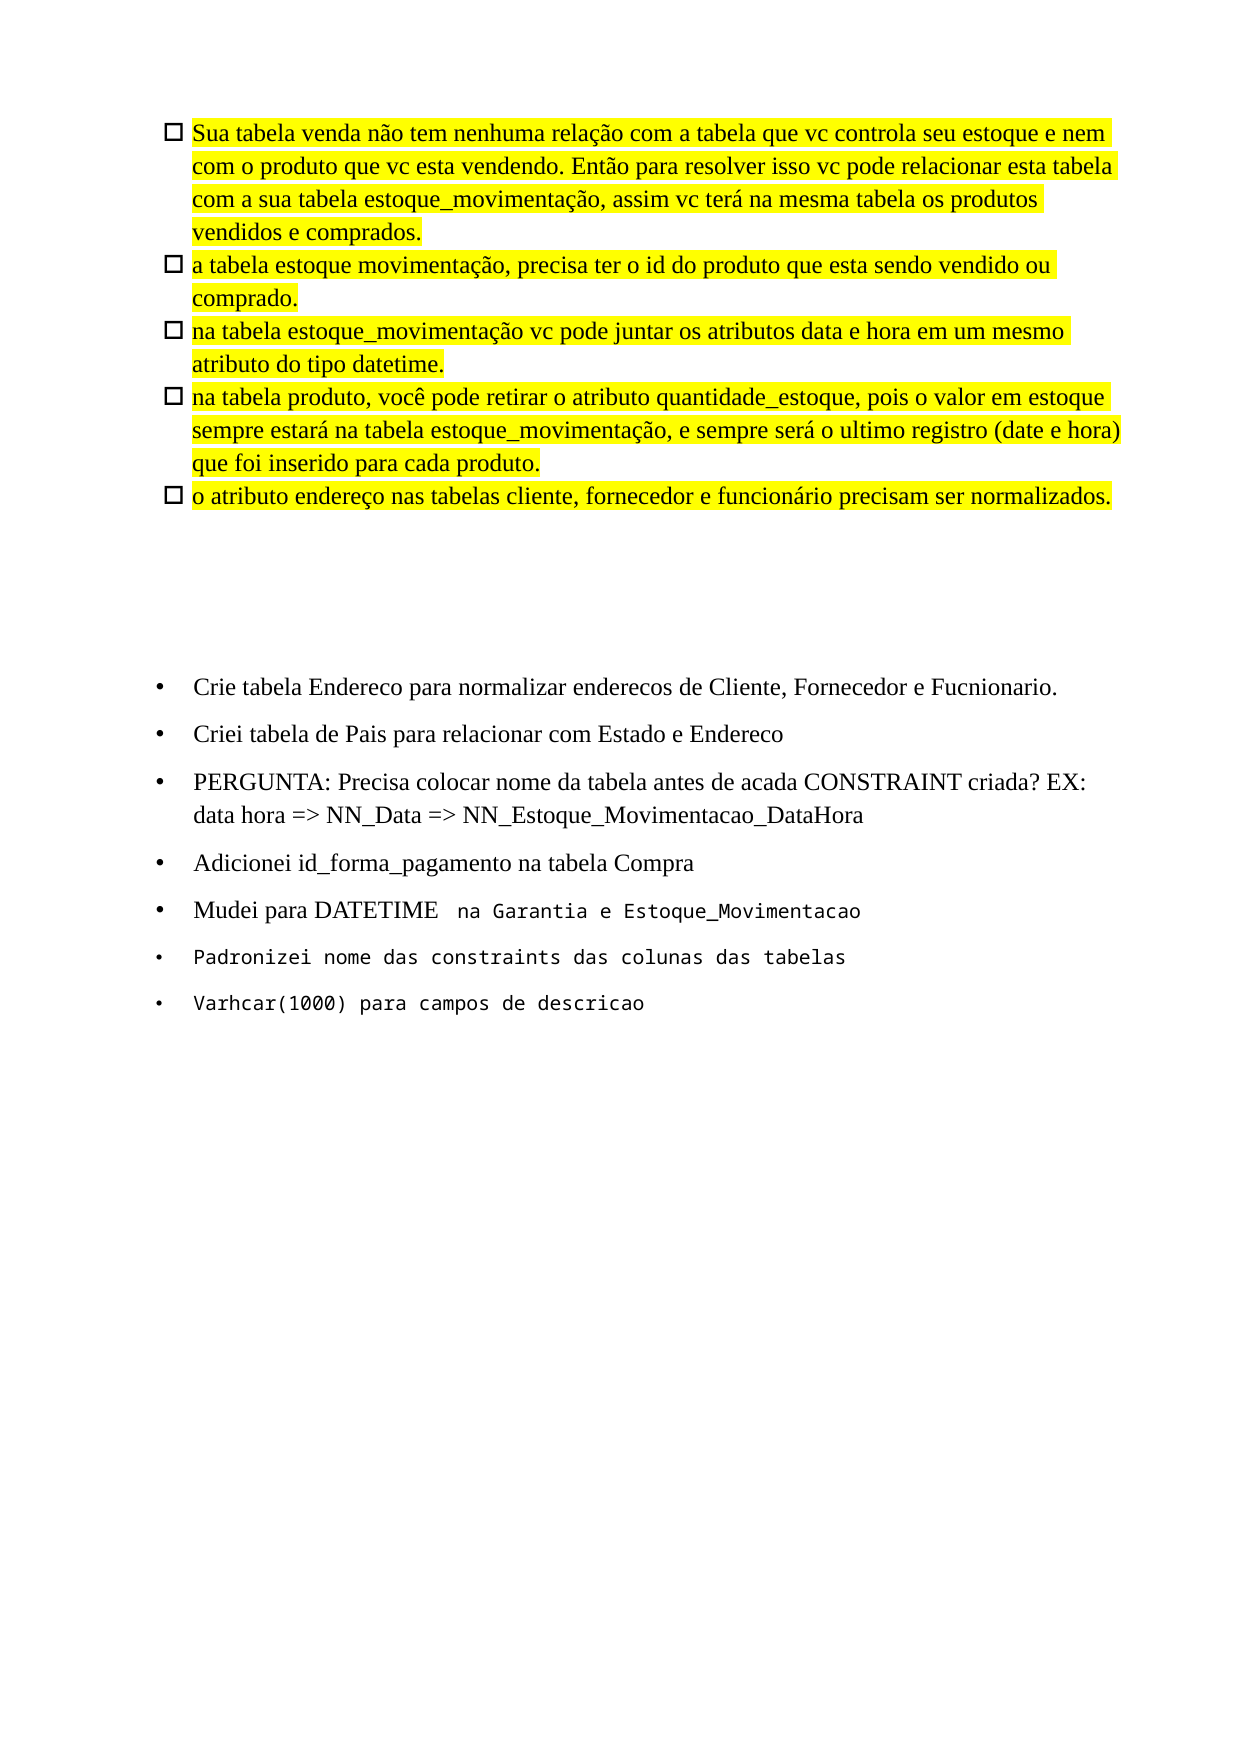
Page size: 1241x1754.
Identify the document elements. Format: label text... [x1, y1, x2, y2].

list Sua tabela venda não tem nenhuma relação com a tabela que vc controla seu estoque e nem com o produto que vc esta vendendo. Então para resolver isso vc pode relacionar esta tabela com a sua tabela estoque_movimentação, assim vc terá na mesma tabela os produtos vendidos e comprados. [162, 118, 1122, 246]
list PERGUNTA: Precisa colocar nome da tabela antes de acada CONSTRAINT criada? EX: data hora => NN_Data => NN_Estoque_Movimentacao_DataHora [156, 767, 1122, 829]
list na tabela produto, você pode retirar o atributo quantidade_estoque, pois o valor em estoque sempre estará na tabela estoque_movimentação, e sempre será o ultimo registro (date e hora) que foi inserido para cada produto. [162, 382, 1122, 477]
list na tabela estoque_movimentação vc pode juntar os atributos data e hora em um mesmo atributo do tipo datetime. [162, 316, 1122, 378]
list Adicionei id_forma_pagamento na tabela Compra [156, 848, 1122, 876]
list Mudei para DATETIME na Garantia e Estoque_Movimentacao [156, 895, 1122, 924]
list Padronizei nome das constraints das colunas das tabelas [156, 943, 1122, 970]
list Varhcar(1000) para campos de descricao [156, 989, 1122, 1016]
list o atributo endereço nas tabelas cliente, fornecedor e funcionário precisam ser normalizados. [162, 481, 1122, 510]
list Criei tabela de Pais para relacionar com Estado e Endereco [156, 719, 1122, 748]
list Crie tabela Endereco para normalizar enderecos de Cliente, Fornecedor e Fucnionario. [156, 672, 1122, 701]
list a tabela estoque movimentação, precisa ter o id do produto que esta sendo vendido ou comprado. [162, 250, 1122, 312]
